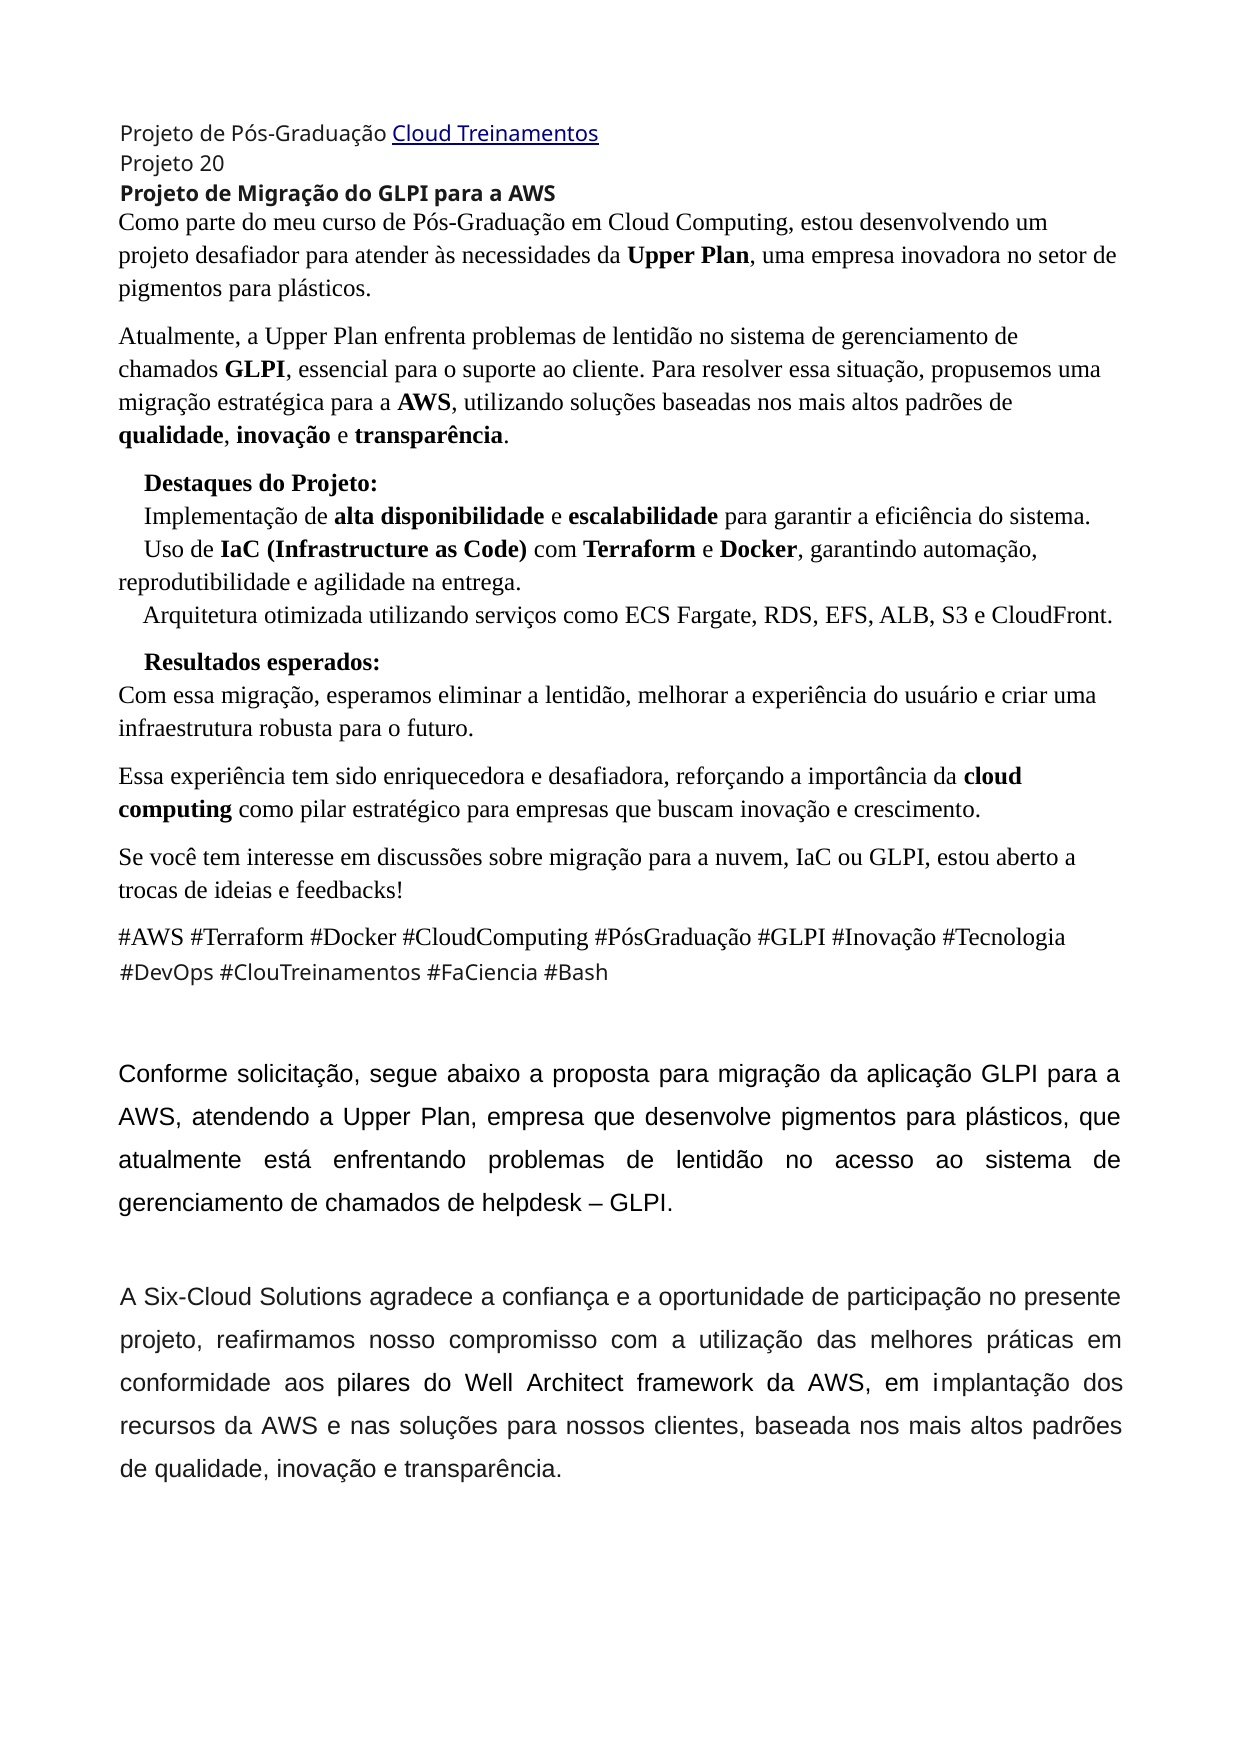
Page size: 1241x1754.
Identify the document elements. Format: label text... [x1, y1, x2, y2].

text Como parte do meu curso de Pós-Graduação em Cloud Computing, estou desenvolvendo um projeto desafiador para atender às necessidades da Upper Plan, uma empresa inovadora no setor de pigmentos para plásticos. [118, 207, 1122, 302]
text Conforme solicitação, segue abaixo a proposta para migração da aplicação GLPI para a AWS, atendendo a Upper Plan, empresa que desenvolve pigmentos para plásticos, que atualmente está enfrentando problemas de lentidão no acesso ao sistema de gerenciamento de chamados de helpdesk – GLPI. [118, 1059, 1122, 1217]
text A Six-Cloud Solutions agradece a confiança e a oportunidade de participação no presente projeto, reafirmamos nosso compromisso com a utilização das melhores práticas em conformidade aos pilares do Well Architect framework da AWS, em implantação dos recursos da AWS e nas soluções para nossos clientes, baseada nos mais altos padrões de qualidade, inovação e transparência. [118, 1282, 1122, 1483]
text 🔑 Destaques do Projeto: ✅ Implementação de alta disponibilidade e escalabilidade para garantir a eficiência do sistema. ✅ Uso de IaC (Infrastructure as Code) com Terraform e Docker, garantindo automação, reprodutibilidade e agilidade na entrega. ✅ Arquitetura otimizada utilizando serviços como ECS Fargate, RDS, EFS, ALB, S3 e CloudFront. [118, 468, 1122, 629]
text Projeto de Pós-Graduação Cloud Treinamentos Projeto 20 Projeto de Migração do GLPI para a AWS [118, 118, 1122, 207]
text Se você tem interesse em discussões sobre migração para a nuvem, IaC ou GLPI, estou aberto a trocas de ideias e feedbacks! 🌐 [118, 842, 1122, 903]
text #AWS #Terraform #Docker #CloudComputing #PósGraduação #GLPI #Inovação #Tecnologia #DevOps #ClouTreinamentos #FaCiencia #Bash [118, 922, 1122, 986]
text Atualmente, a Upper Plan enfrenta problemas de lentidão no sistema de gerenciamento de chamados GLPI, essencial para o suporte ao cliente. Para resolver essa situação, propusemos uma migração estratégica para a AWS, utilizando soluções baseadas nos mais altos padrões de qualidade, inovação e transparência. [118, 321, 1122, 449]
text 🎯 Resultados esperados: Com essa migração, esperamos eliminar a lentidão, melhorar a experiência do usuário e criar uma infraestrutura robusta para o futuro. [118, 647, 1122, 742]
text Essa experiência tem sido enriquecedora e desafiadora, reforçando a importância da cloud computing como pilar estratégico para empresas que buscam inovação e crescimento. [118, 761, 1122, 823]
